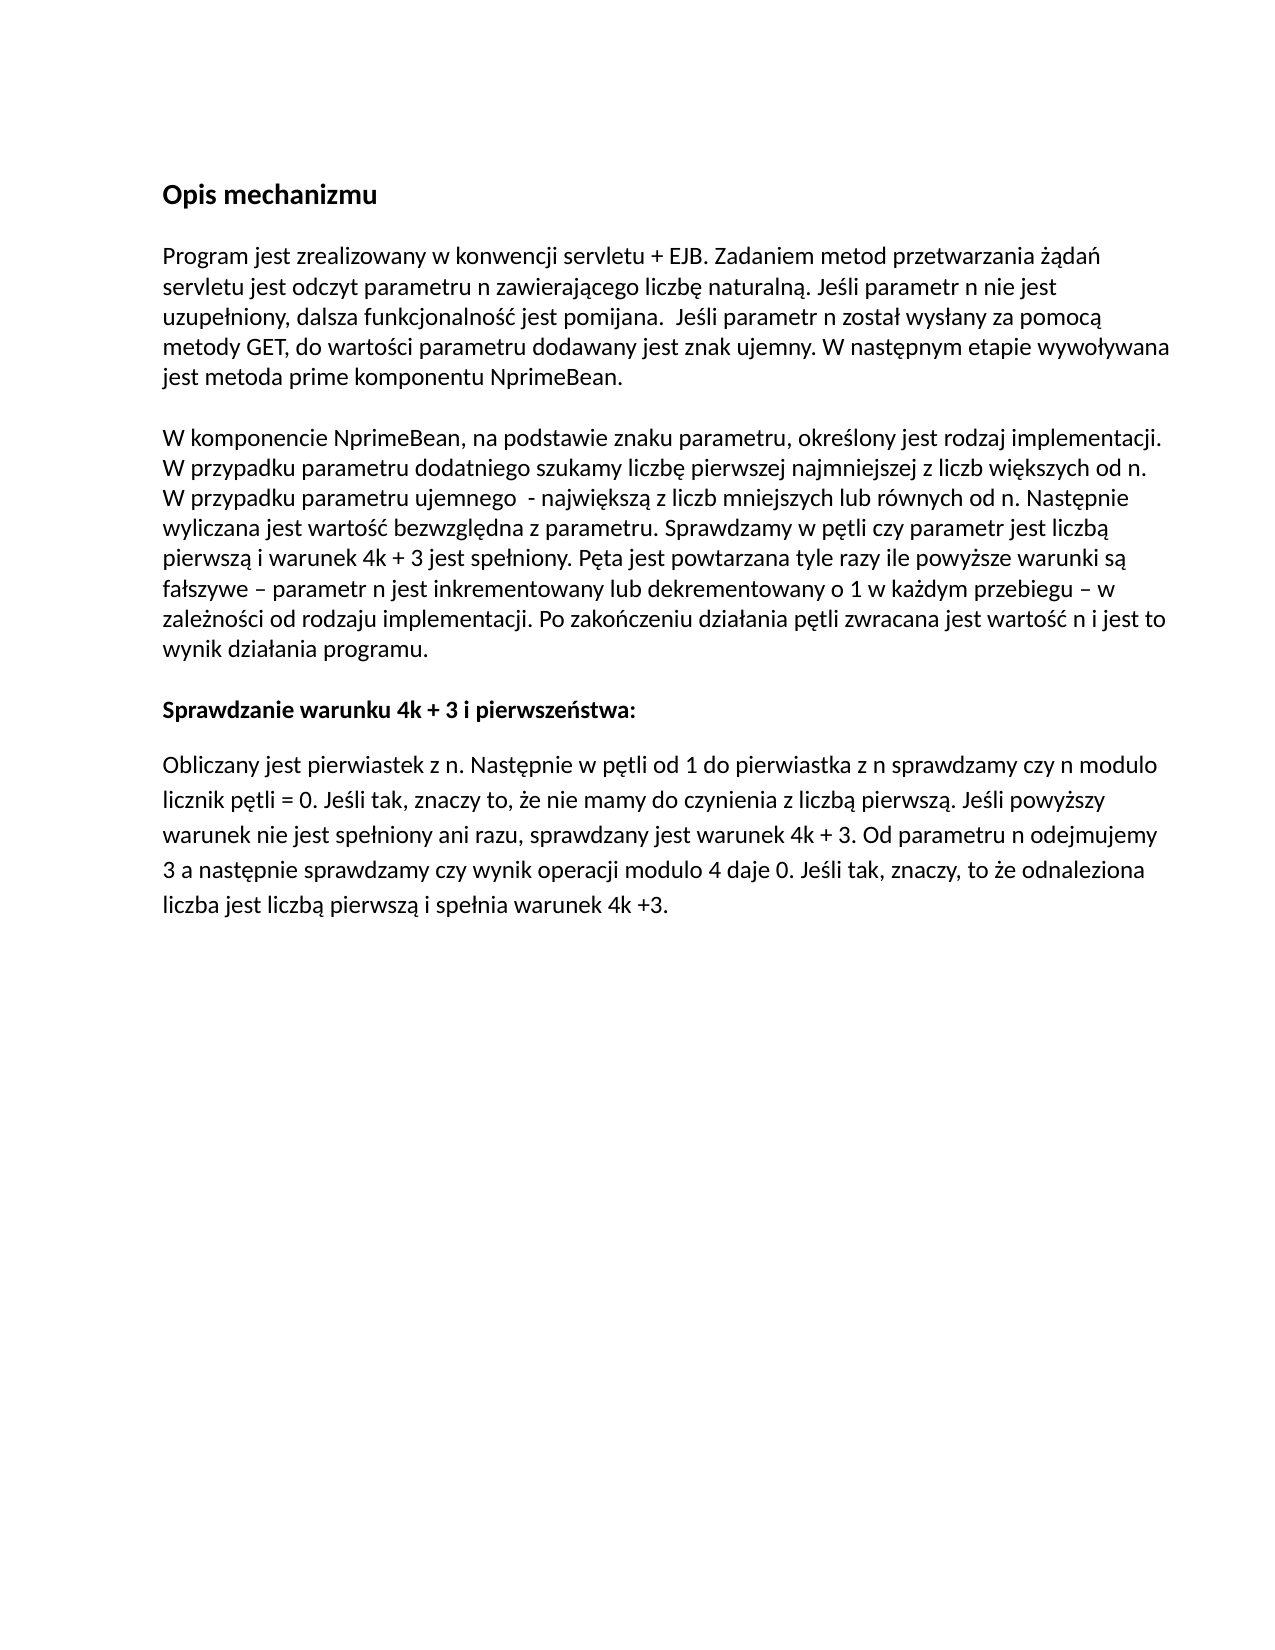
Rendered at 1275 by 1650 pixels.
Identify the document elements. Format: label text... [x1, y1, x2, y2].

text Sprawdzanie warunku 4k + 3 i pierwszeństwa: [162, 694, 1174, 724]
text Program jest zrealizowany w konwencji servletu + EJB. Zadaniem metod przetwarzania żądań servletu jest odczyt parametru n zawierającego liczbę naturalną. Jeśli parametr n nie jest uzupełniony, dalsza funkcjonalność jest pomijana. Jeśli parametr n został wysłany za pomocą metody GET, do wartości parametru dodawany jest znak ujemny. W następnym etapie wywoływana jest metoda prime komponentu NprimeBean. [162, 241, 1174, 392]
text Obliczany jest pierwiastek z n. Następnie w pętli od 1 do pierwiastka z n sprawdzamy czy n modulo licznik pętli = 0. Jeśli tak, znaczy to, że nie mamy do czynienia z liczbą pierwszą. Jeśli powyższy warunek nie jest spełniony ani razu, sprawdzany jest warunek 4k + 3. Od parametru n odejmujemy 3 a następnie sprawdzamy czy wynik operacji modulo 4 daje 0. Jeśli tak, znaczy, to że odnaleziona liczba jest liczbą pierwszą i spełnia warunek 4k +3. [162, 749, 1174, 920]
text W przypadku parametru dodatniego szukamy liczbę pierwszej najmniejszej z liczb większych od n. W przypadku parametru ujemnego - największą z liczb mniejszych lub równych od n. Następnie wyliczana jest wartość bezwzględna z parametru. Sprawdzamy w pętli czy parametr jest liczbą pierwszą i warunek 4k + 3 jest spełniony. Pęta jest powtarzana tyle razy ile powyższe warunki są fałszywe – parametr n jest inkrementowany lub dekrementowany o 1 w każdym przebiegu – w zależności od rodzaju implementacji. Po zakończeniu działania pętli zwracana jest wartość n i jest to wynik działania programu. [162, 452, 1174, 663]
text Opis mechanizmu [162, 180, 1174, 210]
text W komponencie NprimeBean, na podstawie znaku parametru, określony jest rodzaj implementacji. [162, 422, 1174, 452]
